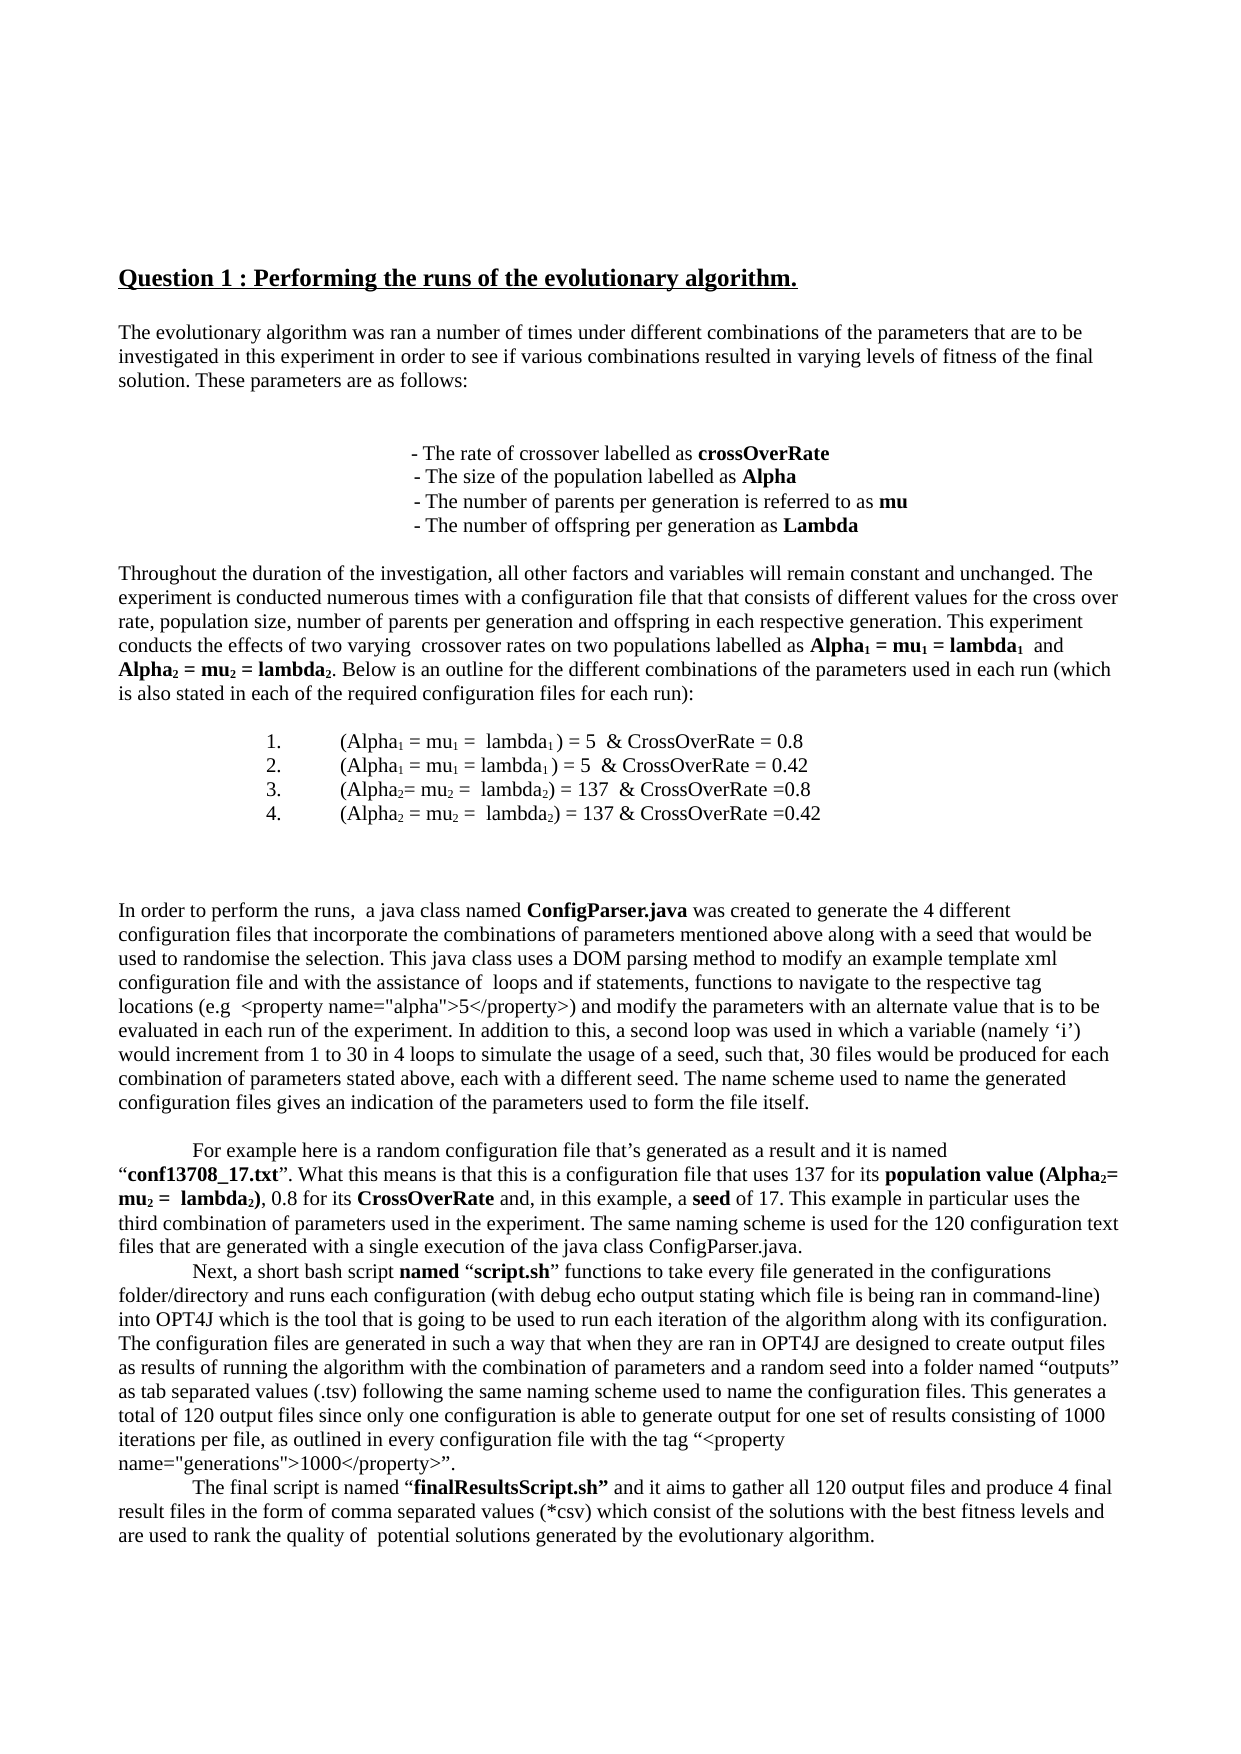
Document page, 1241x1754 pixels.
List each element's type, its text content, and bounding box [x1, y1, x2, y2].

text - The number of parents per generation is referred to as mu [118, 488, 1122, 513]
text For example here is a random configuration file that’s generated as a result and it is named “conf13708_17.txt”. What this means is that this is a configuration file that uses 137 for its population value (Alpha2= mu2 = lambda2), 0.8 for its CrossOverRate and, in this example, a seed of 17. This example in particular uses the third combination of parameters used in the experiment. The same naming scheme is used for the 120 configuration text files that are generated with a single execution of the java class ConfigParser.java. [118, 1138, 1122, 1258]
text In order to perform the runs, a java class named ConfigParser.java was created to generate the 4 different configuration files that incorporate the combinations of parameters mentioned above along with a seed that would be used to randomise the selection. This java class uses a DOM parsing method to modify an example template xml configuration file and with the assistance of loops and if statements, functions to navigate to the respective tag locations (e.g <property name="alpha">5</property>) and modify the parameters with an alternate value that is to be evaluated in each run of the experiment. In addition to this, a second loop was used in which a variable (namely ‘i’) would increment from 1 to 30 in 4 loops to simulate the usage of a seed, such that, 30 files would be produced for each combination of parameters stated above, each with a different seed. The name scheme used to name the generated configuration files gives an indication of the parameters used to form the file itself. [118, 898, 1122, 1114]
text Throughout the duration of the investigation, all other factors and variables will remain constant and unchanged. The experiment is conducted numerous times with a configuration file that that consists of different values for the cross over rate, population size, number of parents per generation and offspring in each respective generation. This experiment conducts the effects of two varying crossover rates on two populations labelled as Alpha1 = mu1 = lambda1 and Alpha2 = mu2 = lambda2. Below is an outline for the different combinations of the parameters used in each run (which is also stated in each of the required configuration files for each run): [118, 561, 1122, 705]
text - The number of offspring per generation as Lambda [118, 513, 1122, 537]
text 4. (Alpha2 = mu2 = lambda2) = 137 & CrossOverRate =0.42 [118, 801, 1122, 825]
text 3. (Alpha2= mu2 = lambda2) = 137 & CrossOverRate =0.8 [118, 777, 1122, 801]
text 1. (Alpha1 = mu1 = lambda1 ) = 5 & CrossOverRate = 0.8 [118, 729, 1122, 753]
text Next, a short bash script named “script.sh” functions to take every file generated in the configurations folder/directory and runs each configuration (with debug echo output stating which file is being ran in command-line) into OPT4J which is the tool that is going to be used to run each iteration of the algorithm along with its configuration. [118, 1258, 1122, 1331]
text 2. (Alpha1 = mu1 = lambda1 ) = 5 & CrossOverRate = 0.42 [118, 753, 1122, 777]
text The configuration files are generated in such a way that when they are ran in OPT4J are designed to create output files as results of running the algorithm with the combination of parameters and a random seed into a folder named “outputs” as tab separated values (.tsv) following the same naming scheme used to name the configuration files. This generates a total of 120 output files since only one configuration is able to generate output for one set of results consisting of 1000 iterations per file, as outlined in every configuration file with the tag “<property name="generations">1000</property>”. [118, 1331, 1122, 1475]
text The final script is named “finalResultsScript.sh” and it aims to gather all 120 output files and produce 4 final result files in the form of comma separated values (*csv) which consist of the solutions with the best fitness levels and are used to rank the quality of potential solutions generated by the evolutionary algorithm. [118, 1475, 1122, 1547]
text Question 1 : Performing the runs of the evolutionary algorithm. [118, 263, 1122, 291]
text The evolutionary algorithm was ran a number of times under different combinations of the parameters that are to be investigated in this experiment in order to see if various combinations resulted in varying levels of fitness of the final solution. These parameters are as follows: [118, 320, 1122, 392]
text - The rate of crossover labelled as crossOverRate [118, 440, 1122, 464]
text - The size of the population labelled as Alpha [118, 464, 1122, 488]
